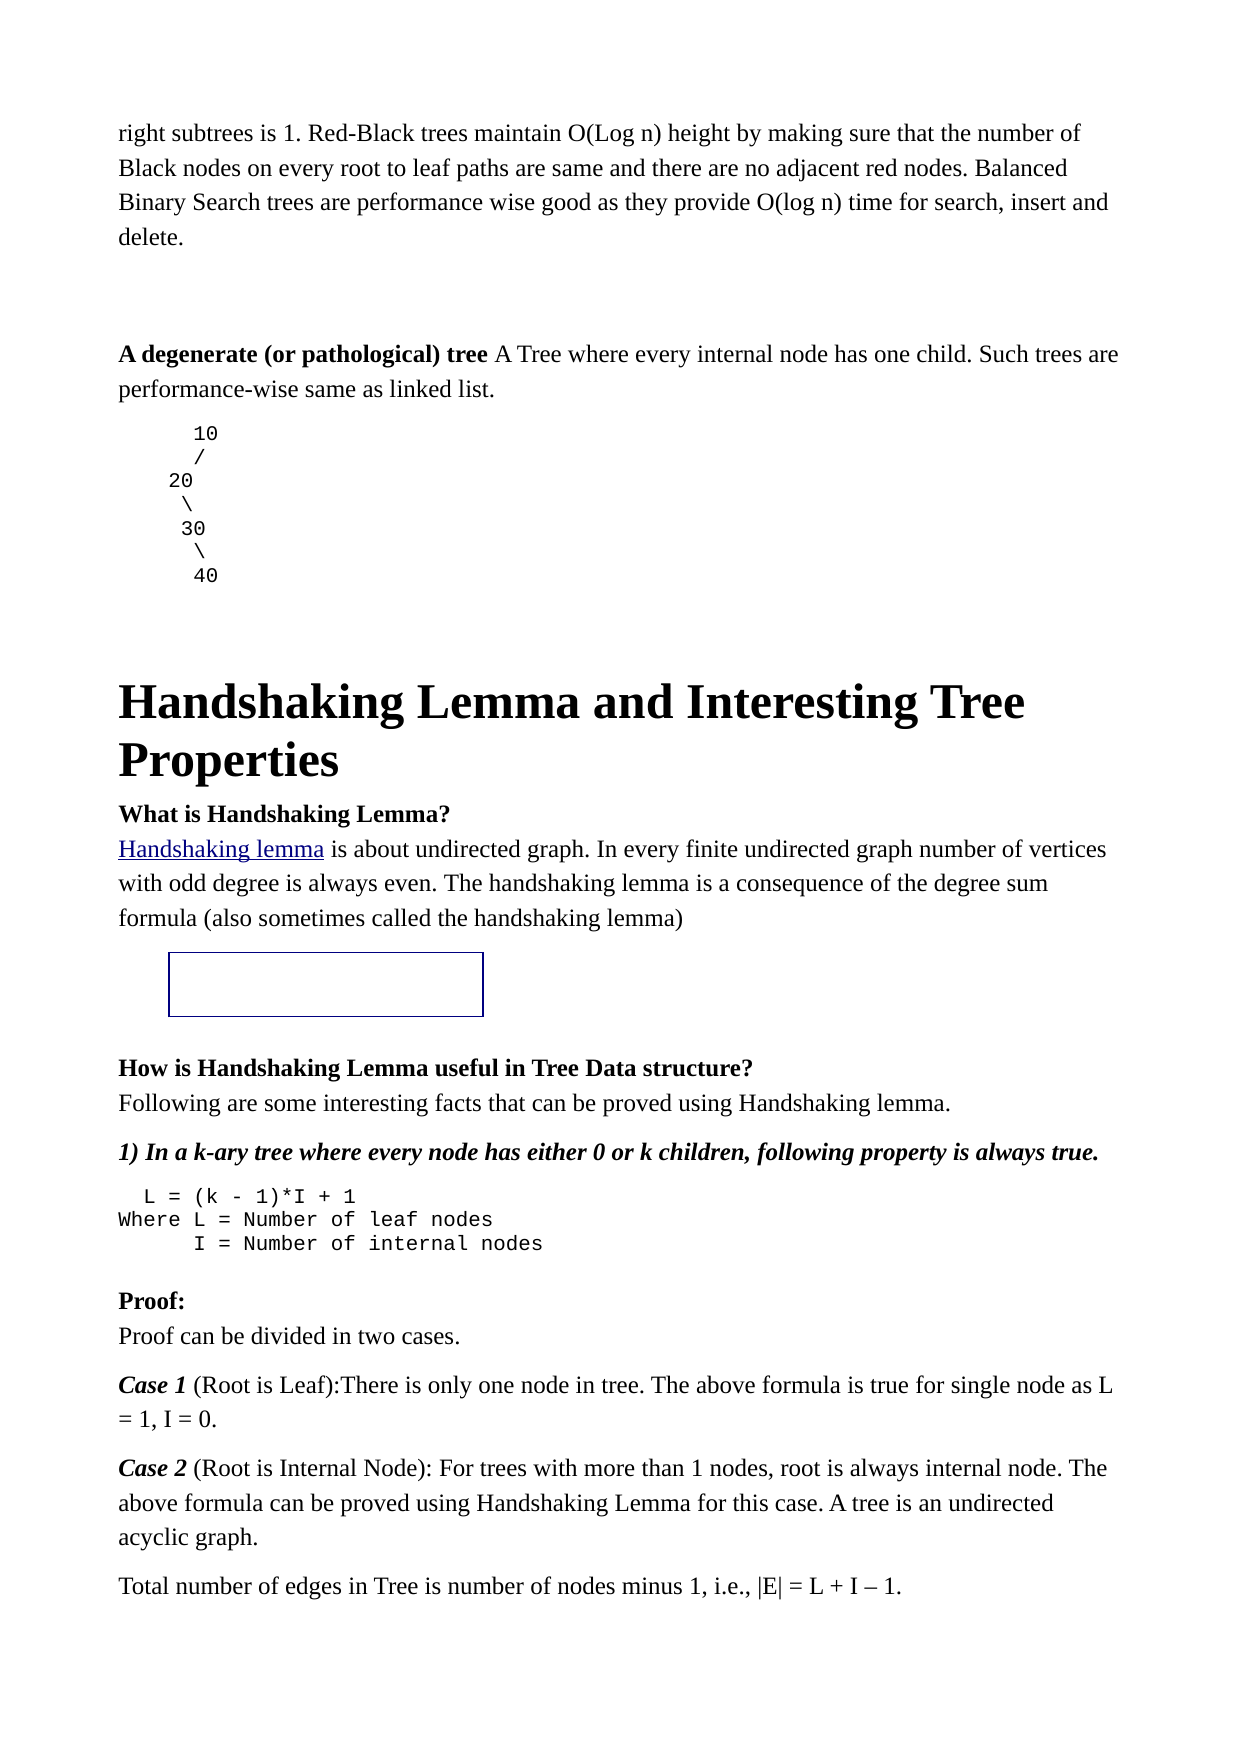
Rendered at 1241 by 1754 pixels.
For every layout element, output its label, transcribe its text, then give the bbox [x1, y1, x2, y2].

text What is Handshaking Lemma? Handshaking lemma is about undirected graph. In every finite undirected graph number of vertices with odd degree is always even. The handshaking lemma is a consequence of the degree sum formula (also sometimes called the handshaking lemma) [118, 799, 1122, 932]
text How is Handshaking Lemma useful in Tree Data structure? Following are some interesting facts that can be proved using Handshaking lemma. [118, 1053, 1122, 1116]
text L = (k - 1)*I + 1 [118, 1186, 1122, 1209]
text Case 1 (Root is Leaf):There is only one node in tree. The above formula is true for single node as L = 1, I = 0. [118, 1370, 1122, 1433]
text Total number of edges in Tree is number of nodes minus 1, i.e., |E| = L + I – 1. [118, 1571, 1122, 1600]
text Proof: Proof can be divided in two cases. [118, 1286, 1122, 1349]
text I = Number of internal nodes [118, 1233, 1122, 1257]
text \ [118, 494, 1122, 518]
text 30 [118, 518, 1122, 541]
text A degenerate (or pathological) tree A Tree where every internal node has one child. Such trees are performance-wise same as linked list. [118, 271, 1122, 403]
text \ [118, 541, 1122, 565]
text right subtrees is 1. Red-Black trees maintain O(Log n) height by making sure that the number of Black nodes on every root to leaf paths are same and there are no adjacent red nodes. Balanced Binary Search trees are performance wise good as they provide O(log n) time for search, insert and delete. [118, 118, 1122, 250]
text 1) In a k-ary tree where every node has either 0 or k children, following property is always true. [118, 1137, 1122, 1166]
text Where L = Number of leaf nodes [118, 1209, 1122, 1233]
text / [118, 447, 1122, 470]
text 10 [118, 423, 1122, 447]
subtitle Handshaking Lemma and Interesting Tree Properties [118, 672, 1122, 787]
text 40 [118, 565, 1122, 589]
text 20 [118, 470, 1122, 494]
text Case 2 (Root is Internal Node): For trees with more than 1 nodes, root is always internal node. The above formula can be proved using Handshaking Lemma for this case. A tree is an undirected acyclic graph. [118, 1453, 1122, 1551]
